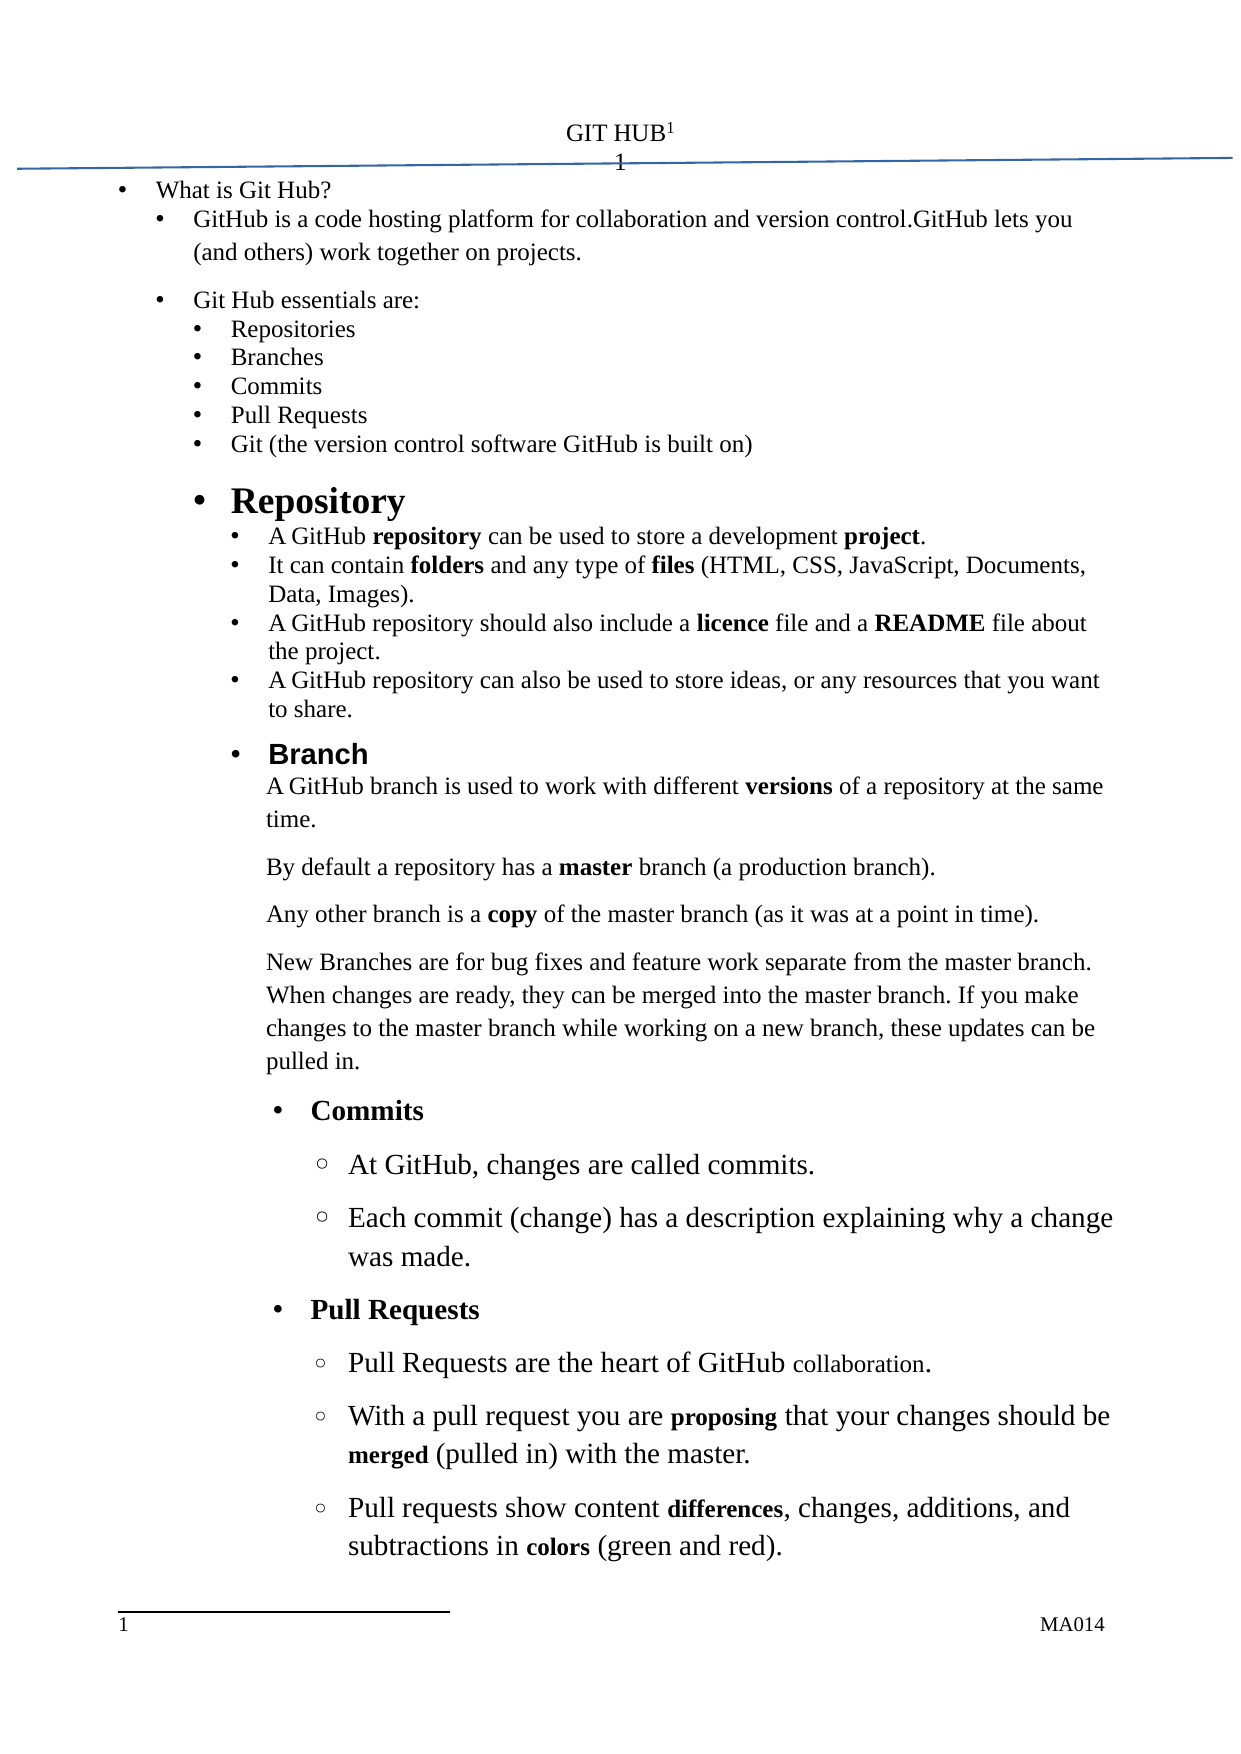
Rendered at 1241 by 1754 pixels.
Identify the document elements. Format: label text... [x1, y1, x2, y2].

list What is Git Hub? [118, 176, 1122, 204]
text 1 [118, 160, 1122, 176]
text New Branches are for bug fixes and feature work separate from the master branch. When changes are ready, they can be merged into the master branch. If you make changes to the master branch while working on a new branch, these updates can be pulled in. [118, 947, 1122, 1075]
text By default a repository has a master branch (a production branch). [118, 852, 1122, 880]
list A GitHub repository should also include a licence file and a README file about the project. [231, 608, 1122, 665]
list With a pull request you are proposing that your changes should be merged (pulled in) with the master. [310, 1398, 1122, 1470]
list Pull requests show content differences, changes, additions, and subtractions in colors (green and red). [310, 1490, 1122, 1562]
list Git Hub essentials are: [156, 285, 1122, 314]
list Commits [273, 1093, 1122, 1127]
list GitHub is a code hosting platform for collaboration and version control.GitHub lets you (and others) work together on projects. [156, 204, 1122, 266]
list Pull Requests are the heart of GitHub collaboration. [310, 1345, 1122, 1378]
subtitle Repository [193, 478, 1122, 521]
list Repositories [193, 314, 1122, 342]
text MA014 [118, 1612, 1122, 1636]
list Pull Requests [193, 400, 1122, 429]
list A GitHub repository can also be used to store ideas, or any resources that you want to share. [231, 665, 1122, 723]
subtitle Branch [231, 737, 1122, 771]
text Any other branch is a copy of the master branch (as it was at a point in time). [118, 899, 1122, 928]
list A GitHub repository can be used to store a development project. [231, 521, 1122, 550]
text A GitHub branch is used to work with different versions of a repository at the same time. [118, 771, 1122, 833]
list At GitHub, changes are called commits. [310, 1147, 1122, 1180]
text 1 [118, 147, 1122, 166]
list Commits [193, 371, 1122, 400]
text GIT HUB [118, 118, 1122, 147]
list It can contain folders and any type of files (HTML, CSS, JavaScript, Documents, Data, Images). [231, 550, 1122, 608]
list Git (the version control software GitHub is built on) [193, 429, 1122, 457]
list Pull Requests [273, 1292, 1122, 1325]
list Each commit (change) has a description explaining why a change was made. [310, 1200, 1122, 1272]
list Branches [193, 342, 1122, 371]
